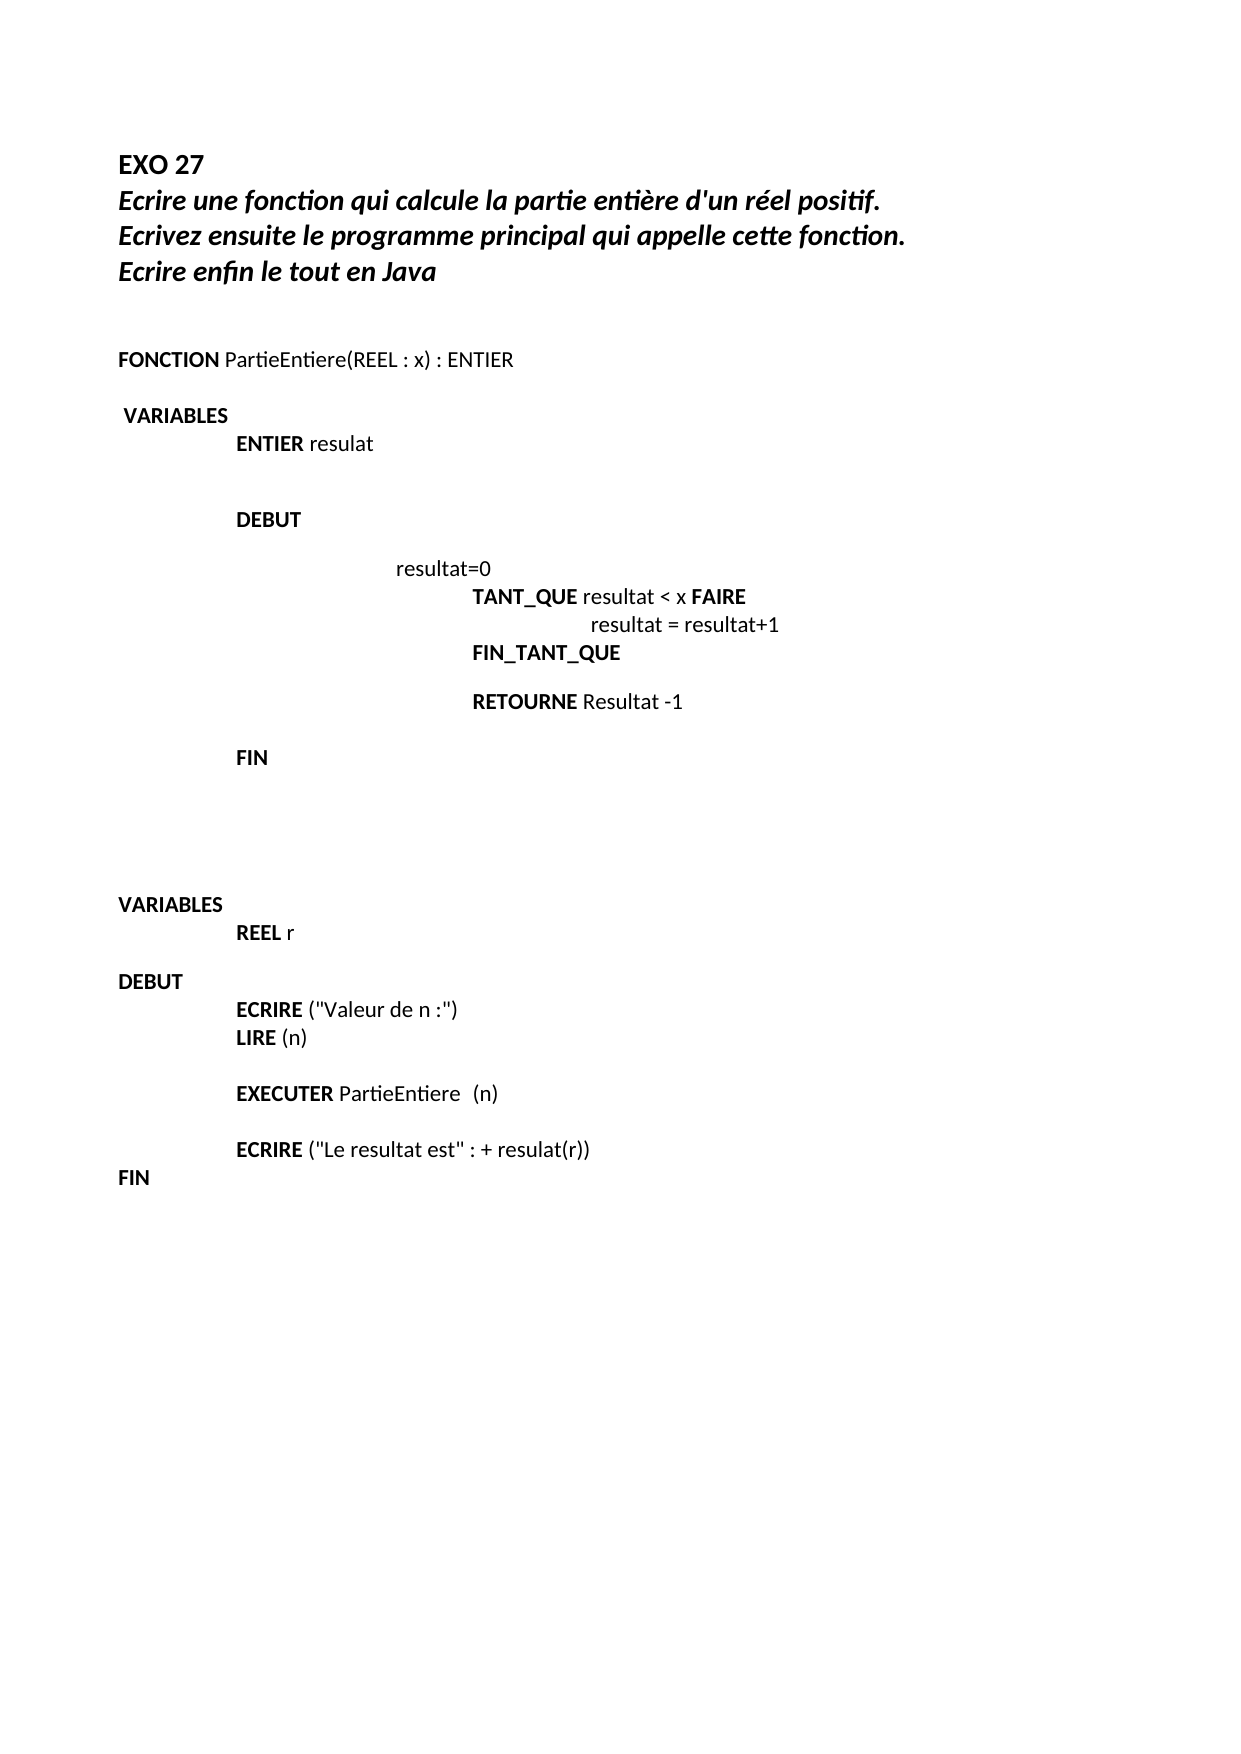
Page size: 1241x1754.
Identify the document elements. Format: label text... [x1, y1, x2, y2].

text Ecrivez ensuite le programme principal qui appelle cette fonction. [118, 217, 1122, 253]
text EXO 27 [118, 146, 1122, 182]
text DEBUT [118, 478, 1122, 534]
text Ecrire une fonction qui calcule la partie entière d'un réel positif. [118, 182, 1122, 217]
text FONCTION PartieEntiere(REEL : x) : ENTIER [118, 345, 1122, 373]
text FIN [118, 743, 1122, 771]
text DEBUT ECRIRE ("Valeur de n :") LIRE (n) EXECUTER PartieEntiere (n) ECRIRE ("Le resultat est" : + resulat(r)) FIN [118, 967, 1122, 1191]
text RETOURNE Resultat -1 [118, 687, 1122, 715]
text resultat=0 TANT_QUE resultat < x FAIRE resultat = resultat+1 FIN_TANT_QUE [118, 554, 1122, 667]
text Ecrire enfin le tout en Java [118, 253, 1122, 289]
text VARIABLES ENTIER resulat [118, 401, 1122, 457]
text VARIABLES REEL r [118, 890, 1122, 946]
